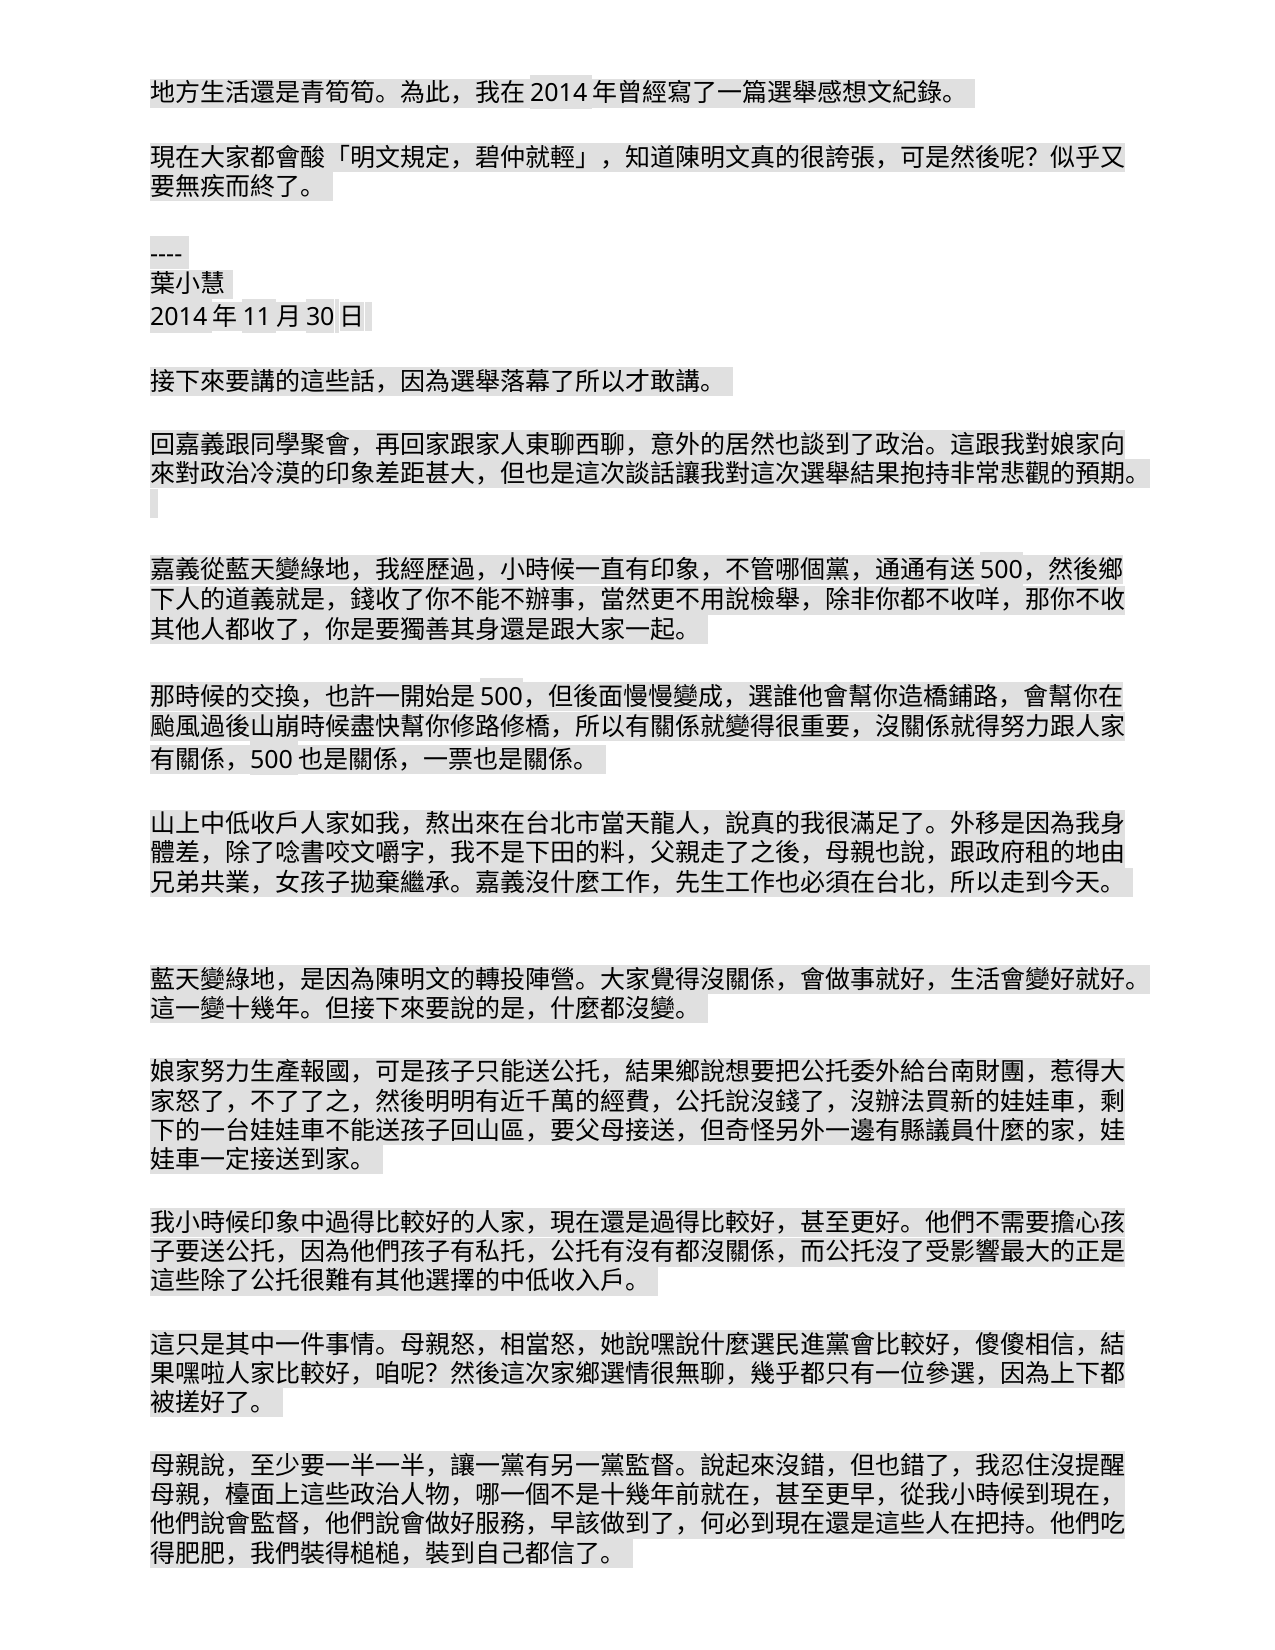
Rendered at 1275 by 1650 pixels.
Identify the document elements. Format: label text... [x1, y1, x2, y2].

text 陳醫師好 「卡韓政變 (162)：政治所為何事？ 」文中看到一點問題，陳碧仲是否應為「蔡」碧仲，為「法務部」次長。 陳明文在我小時候，也就是30年前更久就已經在嘉義政壇活躍，有印象的正好是他從國民黨變成民進黨，然後嘉義縣就一路民進黨執政至今，高雄都變天了，嘉義縣依舊綠茫茫，地方生活還是青筍筍。為此，我在2014年曾經寫了一篇選舉感想文紀錄。 現在大家都會酸「明文規定，碧仲就輕」，知道陳明文真的很誇張，可是然後呢？似乎又要無疾而終了。 ---- 葉小慧 2014年11月30日 接下來要講的這些話，因為選舉落幕了所以才敢講。 回嘉義跟同學聚會，再回家跟家人東聊西聊，意外的居然也談到了政治。這跟我對娘家向來對政治冷漠的印象差距甚大，但也是這次談話讓我對這次選舉結果抱持非常悲觀的預期。 嘉義從藍天變綠地，我經歷過，小時候一直有印象，不管哪個黨，通通有送500，然後鄉下人的道義就是，錢收了你不能不辦事，當然更不用說檢舉，除非你都不收咩，那你不收其他人都收了，你是要獨善其身還是跟大家一起。 那時候的交換，也許一開始是500，但後面慢慢變成，選誰他會幫你造橋鋪路，會幫你在颱風過後山崩時候盡快幫你修路修橋，所以有關係就變得很重要，沒關係就得努力跟人家有關係，500也是關係，一票也是關係。 山上中低收戶人家如我，熬出來在台北市當天龍人，說真的我很滿足了。外移是因為我身體差，除了唸書咬文嚼字，我不是下田的料，父親走了之後，母親也說，跟政府租的地由兄弟共業，女孩子拋棄繼承。嘉義沒什麼工作，先生工作也必須在台北，所以走到今天。 藍天變綠地，是因為陳明文的轉投陣營。大家覺得沒關係，會做事就好，生活會變好就好。這一變十幾年。但接下來要說的是，什麼都沒變。 娘家努力生產報國，可是孩子只能送公托，結果鄉說想要把公托委外給台南財團，惹得大家怒了，不了了之，然後明明有近千萬的經費，公托說沒錢了，沒辦法買新的娃娃車，剩下的一台娃娃車不能送孩子回山區，要父母接送，但奇怪另外一邊有縣議員什麼的家，娃娃車一定接送到家。 我小時候印象中過得比較好的人家，現在還是過得比較好，甚至更好。他們不需要擔心孩子要送公托，因為他們孩子有私托，公托有沒有都沒關係，而公托沒了受影響最大的正是這些除了公托很難有其他選擇的中低收入戶。 這只是其中一件事情。母親怒，相當怒，她說嘿說什麼選民進黨會比較好，傻傻相信，結果嘿啦人家比較好，咱呢？然後這次家鄉選情很無聊，幾乎都只有一位參選，因為上下都被搓好了。 母親說，至少要一半一半，讓一黨有另一黨監督。說起來沒錯，但也錯了，我忍住沒提醒母親，檯面上這些政治人物，哪一個不是十幾年前就在，甚至更早，從我小時候到現在，他們說會監督，他們說會做好服務，早該做到了，何必到現在還是這些人在把持。他們吃得肥肥，我們裝得槌槌，裝到自己都信了。 我跟某人爭論，說聯考制度對小時候我這種窮苦人家才是公平的。因為我以前不需要補習，憑自己努力憑自己衝刺，一樣可以上省女上國立大學，我可以走出循環。現在人說的公平正義，都是中產階級的公平正義，根本不是我們這種弱勢者的。中產階級他們要別人賺到的他們也要，別人享受的他們也要，這才是真的，所以教改怎麼改？就這樣改。 一切都是自私，而這個環境供養自私最好的土壤，真正底層的還期望這些自私的人會替自己想，腦袋真的不夠清醒。 我沒忍住，還是跟母親說，那妳可以表達自己的意見啊，她說「驚去吼郎砰砰」。這句話，真的在我心底開了一槍。 [150, 75, 1125, 1568]
